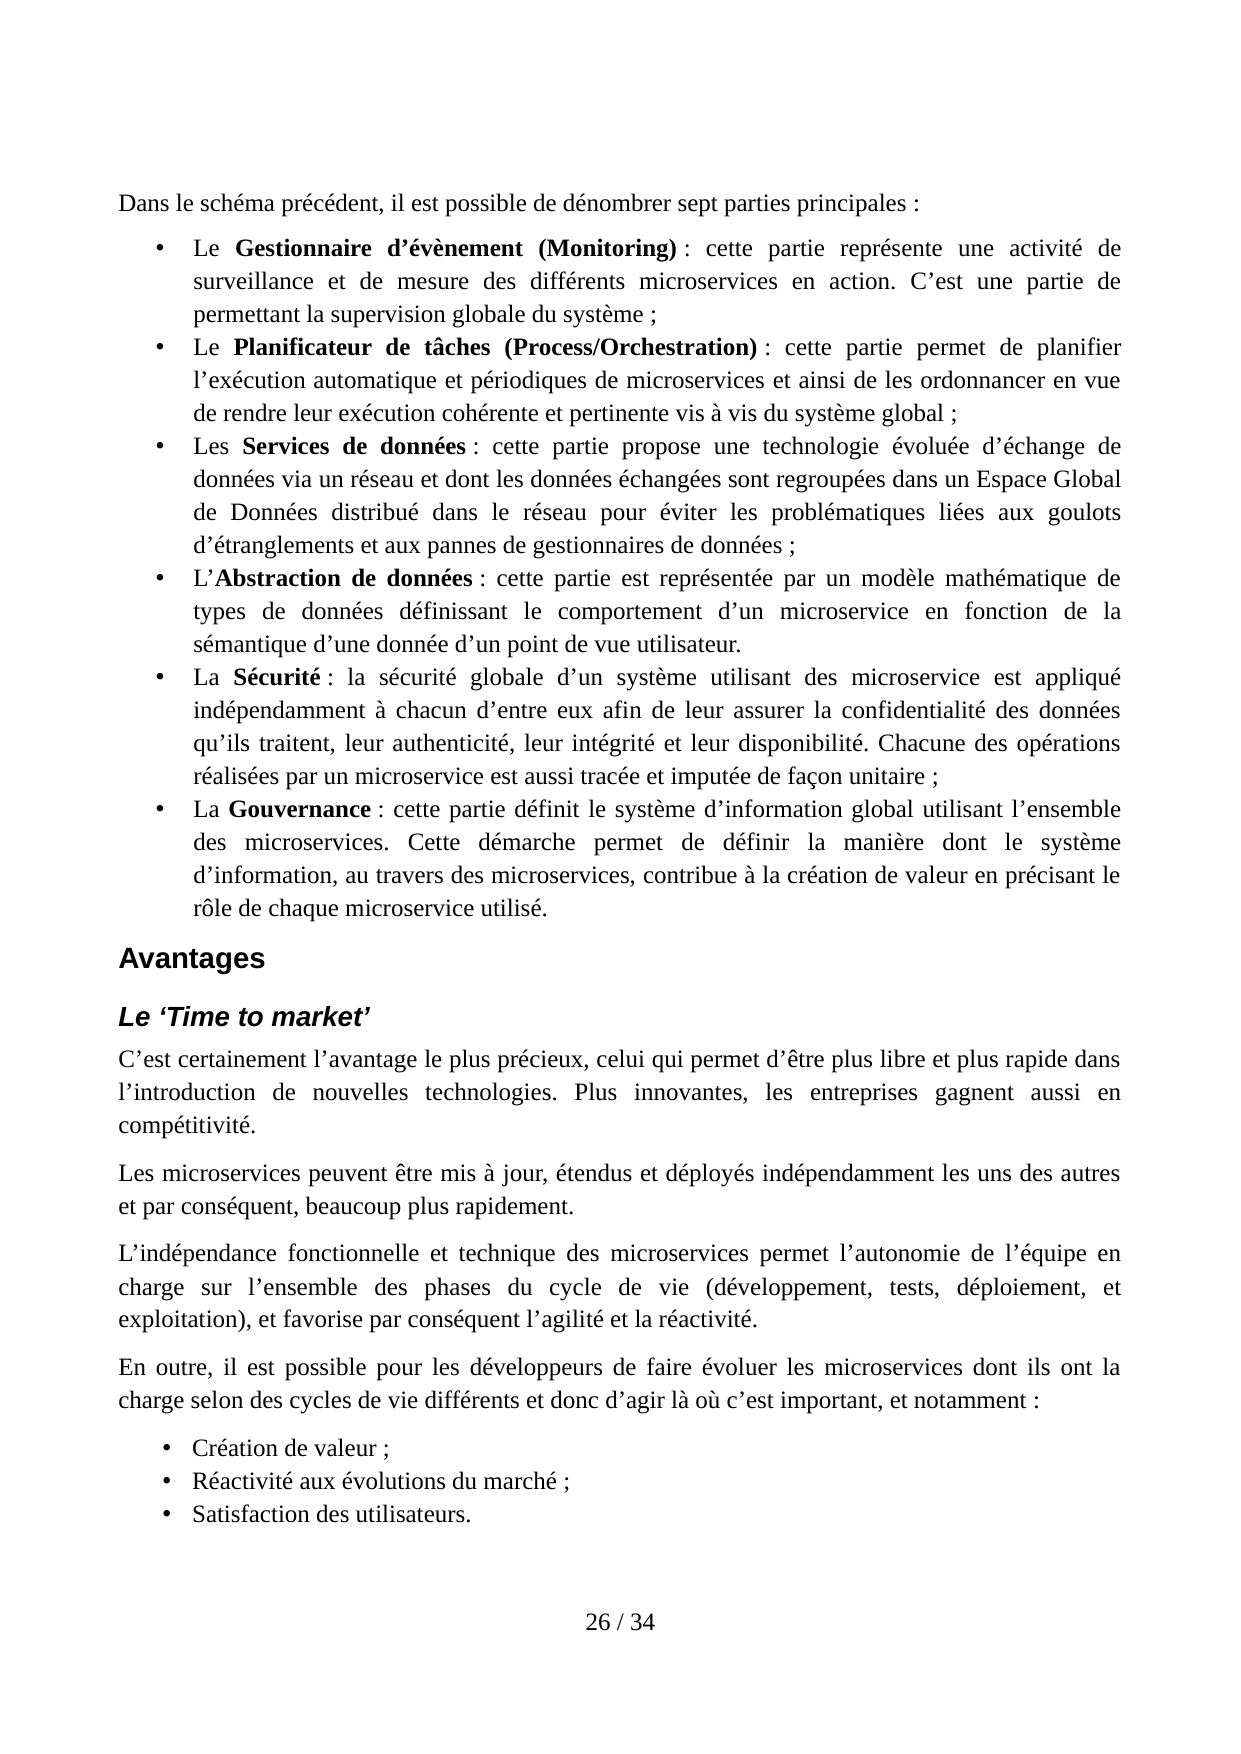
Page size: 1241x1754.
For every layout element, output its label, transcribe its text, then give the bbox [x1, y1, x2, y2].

list Le Planificateur de tâches (Process/Orchestration) : cette partie permet de planifier l’exécution automatique et périodiques de microservices et ainsi de les ordonnancer en vue de rendre leur exécution cohérente et pertinente vis à vis du système global ; [156, 332, 1122, 427]
list Création de valeur ; [162, 1433, 1122, 1462]
text En outre, il est possible pour les développeurs de faire évoluer les microservices dont ils ont la charge selon des cycles de vie différents et donc d’agir là où c’est important, et notamment : [118, 1352, 1122, 1414]
list Réactivité aux évolutions du marché ; [162, 1466, 1122, 1494]
list Le Gestionnaire d’évènement (Monitoring) : cette partie représente une activité de surveillance et de mesure des différents microservices en action. C’est une partie de permettant la supervision globale du système ; [156, 233, 1122, 328]
text Dans le schéma précédent, il est possible de dénombrer sept parties principales : [118, 188, 1122, 217]
text L’indépendance fonctionnelle et technique des microservices permet l’autonomie de l’équipe en charge sur l’ensemble des phases du cycle de vie (développement, tests, déploiement, et exploitation), et favorise par conséquent l’agilité et la réactivité. [118, 1238, 1122, 1333]
list La Sécurité : la sécurité globale d’un système utilisant des microservice est appliqué indépendamment à chacun d’entre eux afin de leur assurer la confidentialité des données qu’ils traitent, leur authenticité, leur intégrité et leur disponibilité. Chacune des opérations réalisées par un microservice est aussi tracée et imputée de façon unitaire ; [156, 662, 1122, 790]
subtitle Le ‘Time to market’ [118, 1000, 1122, 1032]
subtitle Avantages [118, 941, 1122, 975]
list L’Abstraction de données : cette partie est représentée par un modèle mathématique de types de données définissant le comportement d’un microservice en fonction de la sémantique d’une donnée d’un point de vue utilisateur. [156, 563, 1122, 658]
list Satisfaction des utilisateurs. [162, 1499, 1122, 1528]
list La Gouvernance : cette partie définit le système d’information global utilisant l’ensemble des microservices. Cette démarche permet de définir la manière dont le système d’information, au travers des microservices, contribue à la création de valeur en précisant le rôle de chaque microservice utilisé. [156, 794, 1122, 922]
text Les microservices peuvent être mis à jour, étendus et déployés indépendamment les uns des autres et par conséquent, beaucoup plus rapidement. [118, 1158, 1122, 1220]
text C’est certainement l’avantage le plus précieux, celui qui permet d’être plus libre et plus rapide dans l’introduction de nouvelles technologies. Plus innovantes, les entreprises gagnent aussi en compétitivité. [118, 1044, 1122, 1139]
list Les Services de données : cette partie propose une technologie évoluée d’échange de données via un réseau et dont les données échangées sont regroupées dans un Espace Global de Données distribué dans le réseau pour éviter les problématiques liées aux goulots d’étranglements et aux pannes de gestionnaires de données ; [156, 431, 1122, 559]
